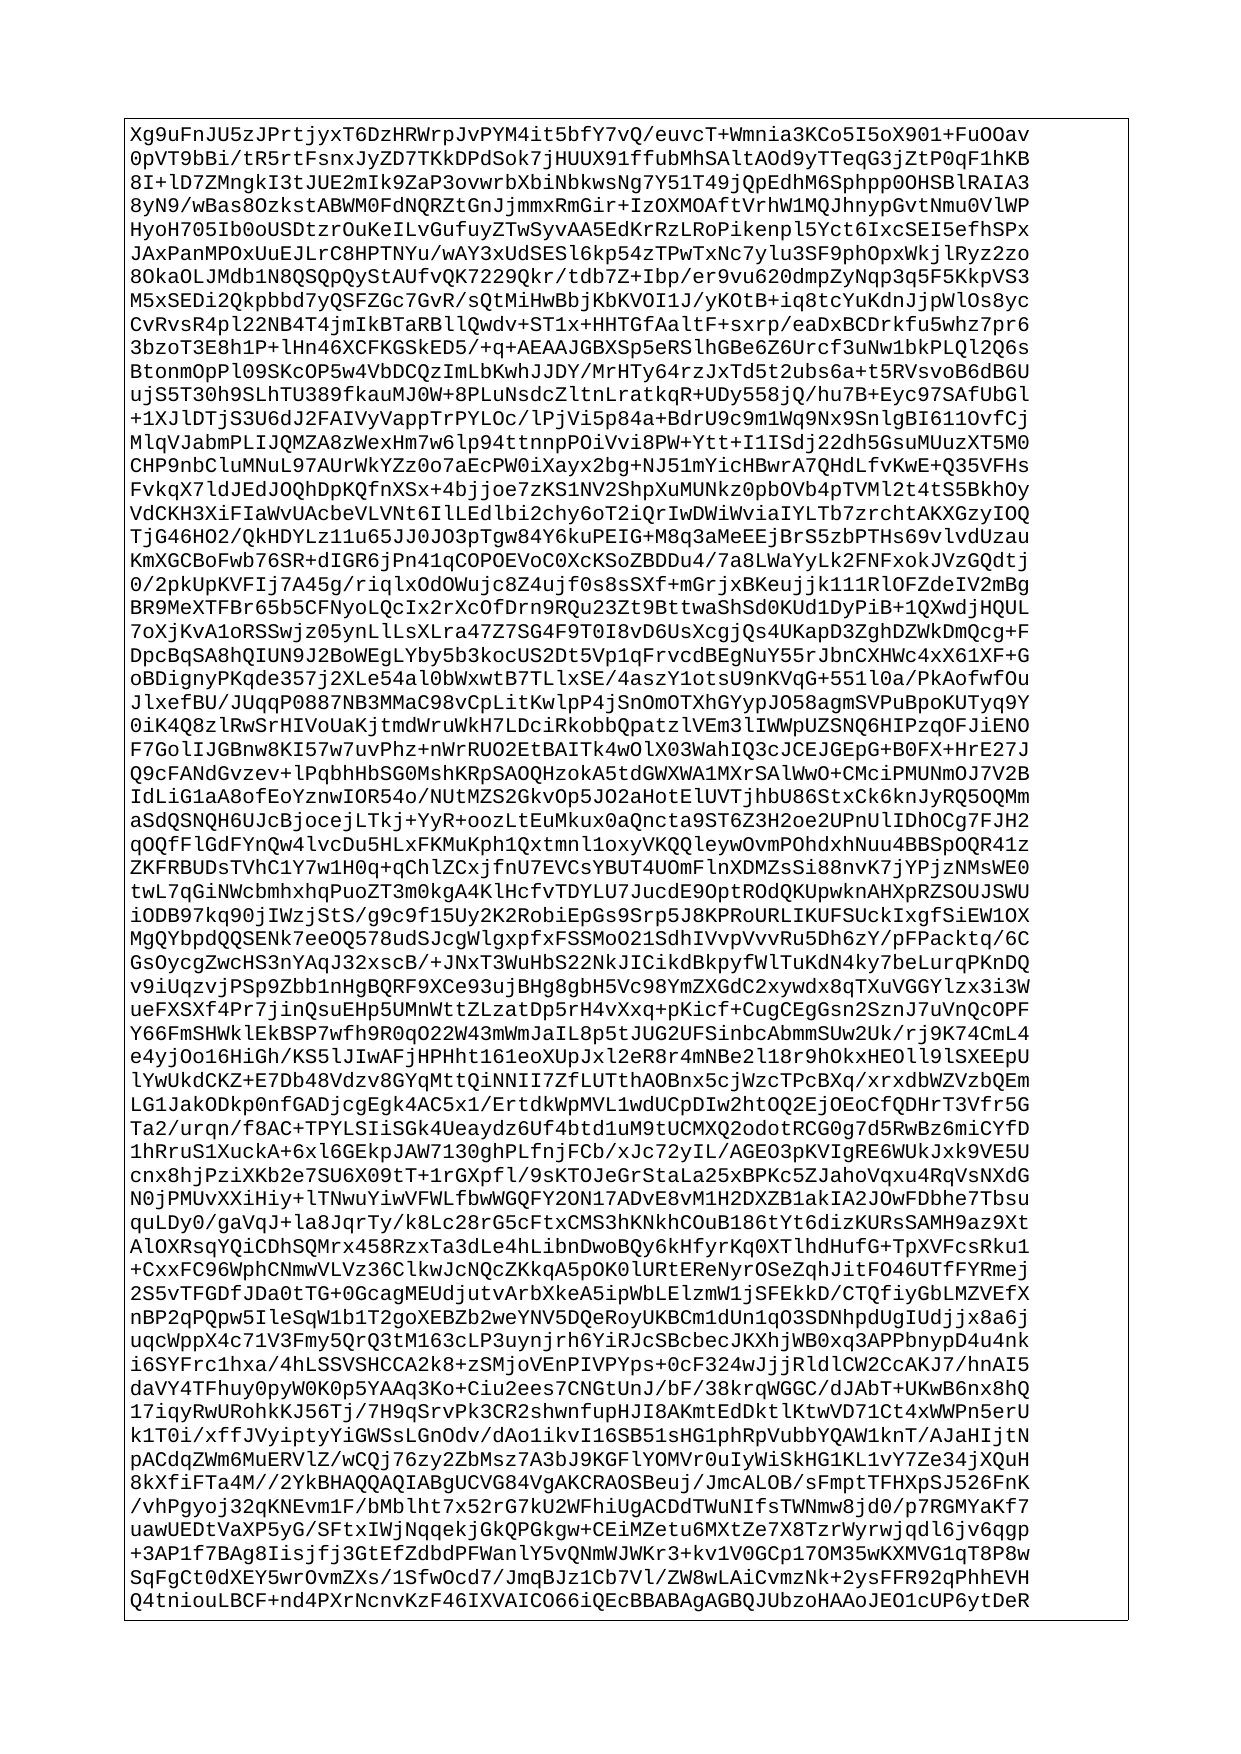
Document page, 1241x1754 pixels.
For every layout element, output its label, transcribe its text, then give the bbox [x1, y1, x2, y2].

table_cell Xg9uFnJU5zJPrtjyxT6DzHRWrpJvPYM4it5bfY7vQ/euvcT+Wmnia3KCo5I5oX901+FuOOav 0pVT9bBi/tR5rtFsnxJyZD7TKkDPdSok7jHUUX91ffubMhSAltAOd9yTTeqG3jZtP0qF1hKB 8I+lD7ZMngkI3tJUE2mIk9ZaP3ovwrbXbiNbkwsNg7Y51T49jQpEdhM6Sphpp0OHSBlRAIA3 8yN9/wBas8OzkstABWM0FdNQRZtGnJjmmxRmGir+IzOXMOAftVrhW1MQJhnypGvtNmu0VlWP HyoH705Ib0oUSDtzrOuKeILvGufuyZTwSyvAA5EdKrRzLRoPikenpl5Yct6IxcSEI5efhSPx JAxPanMPOxUuEJLrC8HPTNYu/wAY3xUdSESl6kp54zTPwTxNc7ylu3SF9phOpxWkjlRyz2zo 8OkaOLJMdb1N8QSQpQyStAUfvQK7229Qkr/tdb7Z+Ibp/er9vu620dmpZyNqp3q5F5KkpVS3 M5xSEDi2Qkpbbd7yQSFZGc7GvR/sQtMiHwBbjKbKVOI1J/yKOtB+iq8tcYuKdnJjpWlOs8yc CvRvsR4pl22NB4T4jmIkBTaRBllQwdv+ST1x+HHTGfAaltF+sxrp/eaDxBCDrkfu5whz7pr6 3bzoT3E8h1P+lHn46XCFKGSkED5/+q+AEAAJGBXSp5eRSlhGBe6Z6Urcf3uNw1bkPLQl2Q6s BtonmOpPl09SKcOP5w4VbDCQzImLbKwhJJDY/MrHTy64rzJxTd5t2ubs6a+t5RVsvoB6dB6U ujS5T30h9SLhTU389fkauMJ0W+8PLuNsdcZltnLratkqR+UDy558jQ/hu7B+Eyc97SAfUbGl +1XJlDTjS3U6dJ2FAIVyVappTrPYLOc/lPjVi5p84a+BdrU9c9m1Wq9Nx9SnlgBI611OvfCj MlqVJabmPLIJQMZA8zWexHm7w6lp94ttnnpPOiVvi8PW+Ytt+I1ISdj22dh5GsuMUuzXT5M0 CHP9nbCluMNuL97AUrWkYZz0o7aEcPW0iXayx2bg+NJ51mYicHBwrA7QHdLfvKwE+Q35VFHs FvkqX7ldJEdJOQhDpKQfnXSx+4bjjoe7zKS1NV2ShpXuMUNkz0pbOVb4pTVMl2t4tS5BkhOy VdCKH3XiFIaWvUAcbeVLVNt6IlLEdlbi2chy6oT2iQrIwDWiWviaIYLTb7zrchtAKXGzyIOQ TjG46HO2/QkHDYLz11u65JJ0JO3pTgw84Y6kuPEIG+M8q3aMeEEjBrS5zbPTHs69vlvdUzau KmXGCBoFwb76SR+dIGR6jPn41qCOPOEVoC0XcKSoZBDDu4/7a8LWaYyLk2FNFxokJVzGQdtj 0/2pkUpKVFIj7A45g/riqlxOdOWujc8Z4ujf0s8sSXf+mGrjxBKeujjk111RlOFZdeIV2mBg BR9MeXTFBr65b5CFNyoLQcIx2rXcOfDrn9RQu23Zt9BttwaShSd0KUd1DyPiB+1QXwdjHQUL 7oXjKvA1oRSSwjz05ynLlLsXLra47Z7SG4F9T0I8vD6UsXcgjQs4UKapD3ZghDZWkDmQcg+F DpcBqSA8hQIUN9J2BoWEgLYby5b3kocUS2Dt5Vp1qFrvcdBEgNuY55rJbnCXHWc4xX61XF+G oBDignyPKqde357j2XLe54al0bWxwtB7TLlxSE/4aszY1otsU9nKVqG+551l0a/PkAofwfOu JlxefBU/JUqqP0887NB3MMaC98vCpLitKwlpP4jSnOmOTXhGYypJO58agmSVPuBpoKUTyq9Y 0iK4Q8zlRwSrHIVoUaKjtmdWruWkH7LDciRkobbQpatzlVEm3lIWWpUZSNQ6HIPzqOFJiENO F7GolIJGBnw8KI57w7uvPhz+nWrRUO2EtBAITk4wOlX03WahIQ3cJCEJGEpG+B0FX+HrE27J Q9cFANdGvzev+lPqbhHbSG0MshKRpSAOQHzokA5tdGWXWA1MXrSAlWwO+CMciPMUNmOJ7V2B IdLiG1aA8ofEoYznwIOR54o/NUtMZS2GkvOp5JO2aHotElUVTjhbU86StxCk6knJyRQ5OQMm aSdQSNQH6UJcBjocejLTkj+YyR+oozLtEuMkux0aQncta9ST6Z3H2oe2UPnUlIDhOCg7FJH2 qOQfFlGdFYnQw4lvcDu5HLxFKMuKph1Qxtmnl1oxyVKQQleywOvmPOhdxhNuu4BBSpOQR41z ZKFRBUDsTVhC1Y7w1H0q+qChlZCxjfnU7EVCsYBUT4UOmFlnXDMZsSi88nvK7jYPjzNMsWE0 twL7qGiNWcbmhxhqPuoZT3m0kgA4KlHcfvTDYLU7JucdE9OptROdQKUpwknAHXpRZSOUJSWU iODB97kq90jIWzjStS/g9c9f15Uy2K2RobiEpGs9Srp5J8KPRoURLIKUFSUckIxgfSiEW1OX MgQYbpdQQSENk7eeOQ578udSJcgWlgxpfxFSSMoO21SdhIVvpVvvRu5Dh6zY/pFPacktq/6C GsOycgZwcHS3nYAqJ32xscB/+JNxT3WuHbS22NkJICikdBkpyfWlTuKdN4ky7beLurqPKnDQ v9iUqzvjPSp9Zbb1nHgBQRF9XCe93ujBHg8gbH5Vc98YmZXGdC2xywdx8qTXuVGGYlzx3i3W ueFXSXf4Pr7jinQsuEHp5UMnWttZLzatDp5rH4vXxq+pKicf+CugCEgGsn2SznJ7uVnQcOPF Y66FmSHWklEkBSP7wfh9R0qO22W43mWmJaIL8p5tJUG2UFSinbcAbmmSUw2Uk/rj9K74CmL4 e4yjOo16HiGh/KS5lJIwAFjHPHht161eoXUpJxl2eR8r4mNBe2l18r9hOkxHEOll9lSXEEpU lYwUkdCKZ+E7Db48Vdzv8GYqMttQiNNII7ZfLUTthAOBnx5cjWzcTPcBXq/xrxdbWZVzbQEm LG1JakODkp0nfGADjcgEgk4AC5x1/ErtdkWpMVL1wdUCpDIw2htOQ2EjOEoCfQDHrT3Vfr5G Ta2/urqn/f8AC+TPYLSIiSGk4Ueaydz6Uf4btd1uM9tUCMXQ2odotRCG0g7d5RwBz6miCYfD 1hRruS1XuckA+6xl6GEkpJAW7130ghPLfnjFCb/xJc72yIL/AGEO3pKVIgRE6WUkJxk9VE5U cnx8hjPziXKb2e7SU6X09tT+1rGXpfl/9sKTOJeGrStaLa25xBPKc5ZJahoVqxu4RqVsNXdG N0jPMUvXXiHiy+lTNwuYiwVFWLfbwWGQFY2ON17ADvE8vM1H2DXZB1akIA2JOwFDbhe7Tbsu quLDy0/gaVqJ+la8JqrTy/k8Lc28rG5cFtxCMS3hKNkhCOuB186tYt6dizKURsSAMH9az9Xt AlOXRsqYQiCDhSQMrx458RzxTa3dLe4hLibnDwoBQy6kHfyrKq0XTlhdHufG+TpXVFcsRku1 +CxxFC96WphCNmwVLVz36ClkwJcNQcZKkqA5pOK0lURtEReNyrOSeZqhJitFO46UTfFYRmej 2S5vTFGDfJDa0tTG+0GcagMEUdjutvArbXkeA5ipWbLElzmW1jSFEkkD/CTQfiyGbLMZVEfX nBP2qPQpw5IleSqW1b1T2goXEBZb2weYNV5DQeRoyUKBCm1dUn1qO3SDNhpdUgIUdjjx8a6j uqcWppX4c71V3Fmy5QrQ3tM163cLP3uynjrh6YiRJcSBcbecJKXhjWB0xq3APPbnypD4u4nk i6SYFrc1hxa/4hLSSVSHCCA2k8+zSMjoVEnPIVPYps+0cF324wJjjRldlCW2CcAKJ7/hnAI5 daVY4TFhuy0pyW0K0p5YAAq3Ko+Ciu2ees7CNGtUnJ/bF/38krqWGGC/dJAbT+UKwB6nx8hQ 17iqyRwURohkKJ56Tj/7H9qSrvPk3CR2shwnfupHJI8AKmtEdDktlKtwVD71Ct4xWWPn5erU k1T0i/xffJVyiptyYiGWSsLGnOdv/dAo1ikvI16SB51sHG1phRpVubbYQAW1knT/AJaHIjtN pACdqZWm6MuERVlZ/wCQj76zy2ZbMsz7A3bJ9KGFlYOMVr0uIyWiSkHG1KL1vY7Ze34jXQuH 8kXfiFTa4M//2YkBHAQQAQIABgUCVG84VgAKCRAOSBeuj/JmcALOB/sFmptTFHXpSJ526FnK /vhPgyoj32qKNEvm1F/bMblht7x52rG7kU2WFhiUgACDdTWuNIfsTWNmw8jd0/p7RGMYaKf7 uawUEDtVaXP5yG/SFtxIWjNqqekjGkQPGkgw+CEiMZetu6MXtZe7X8TzrWyrwjqdl6jv6qgp +3AP1f7BAg8Iisjfj3GtEfZdbdPFWanlY5vQNmWJWKr3+kv1V0GCp17OM35wKXMVG1qT8P8w SqFgCt0dXEY5wrOvmZXs/1SfwOcd7/JmqBJz1Cb7Vl/ZW8wLAiCvmzNk+2ysFFR92qPhhEVH Q4tniouLBCF+nd4PXrNcnvKzF46IXVAICO66iQEcBBABAgAGBQJUbzoHAAoJEO1cUP6ytDeR [125, 119, 1128, 1620]
